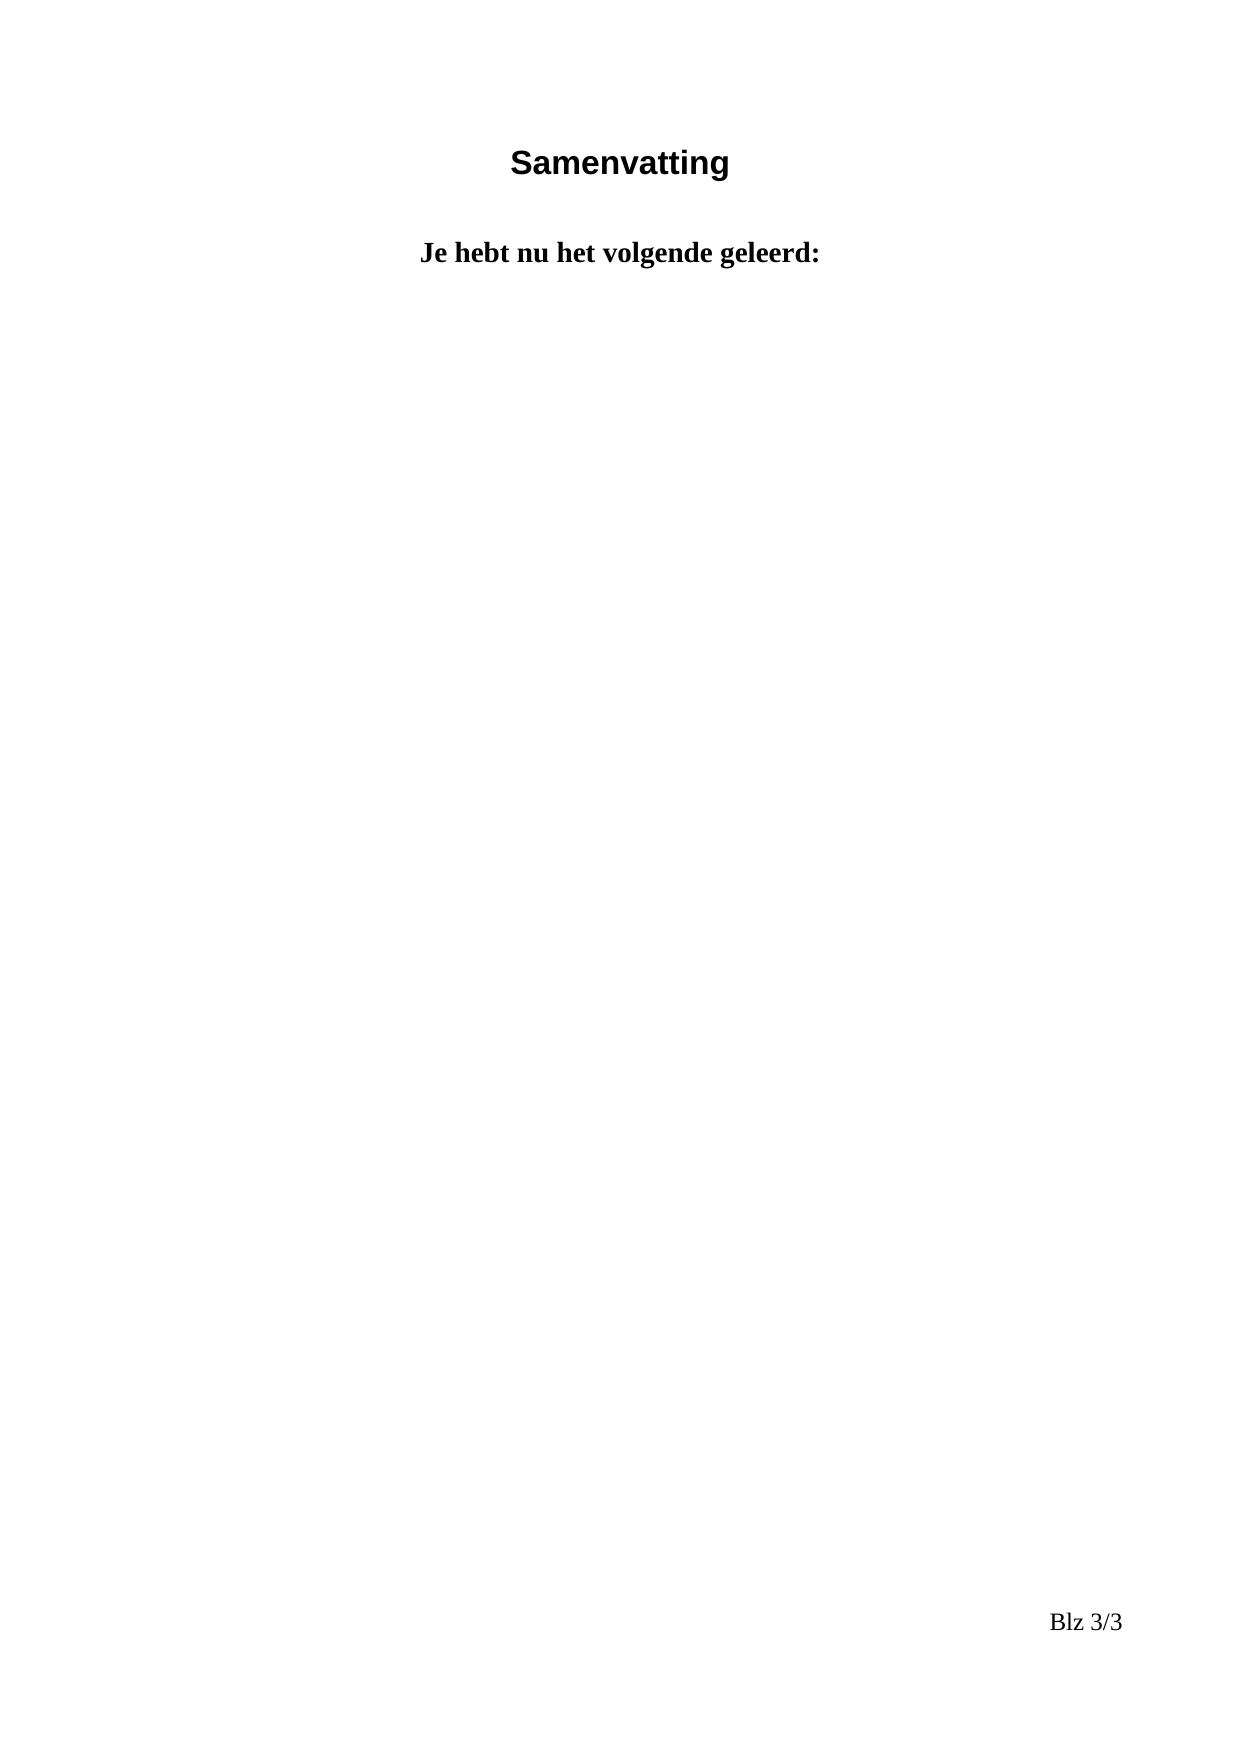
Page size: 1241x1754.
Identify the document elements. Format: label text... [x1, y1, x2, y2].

text Je hebt nu het volgende geleerd: [118, 236, 1122, 269]
subtitle Samenvatting [118, 143, 1122, 182]
